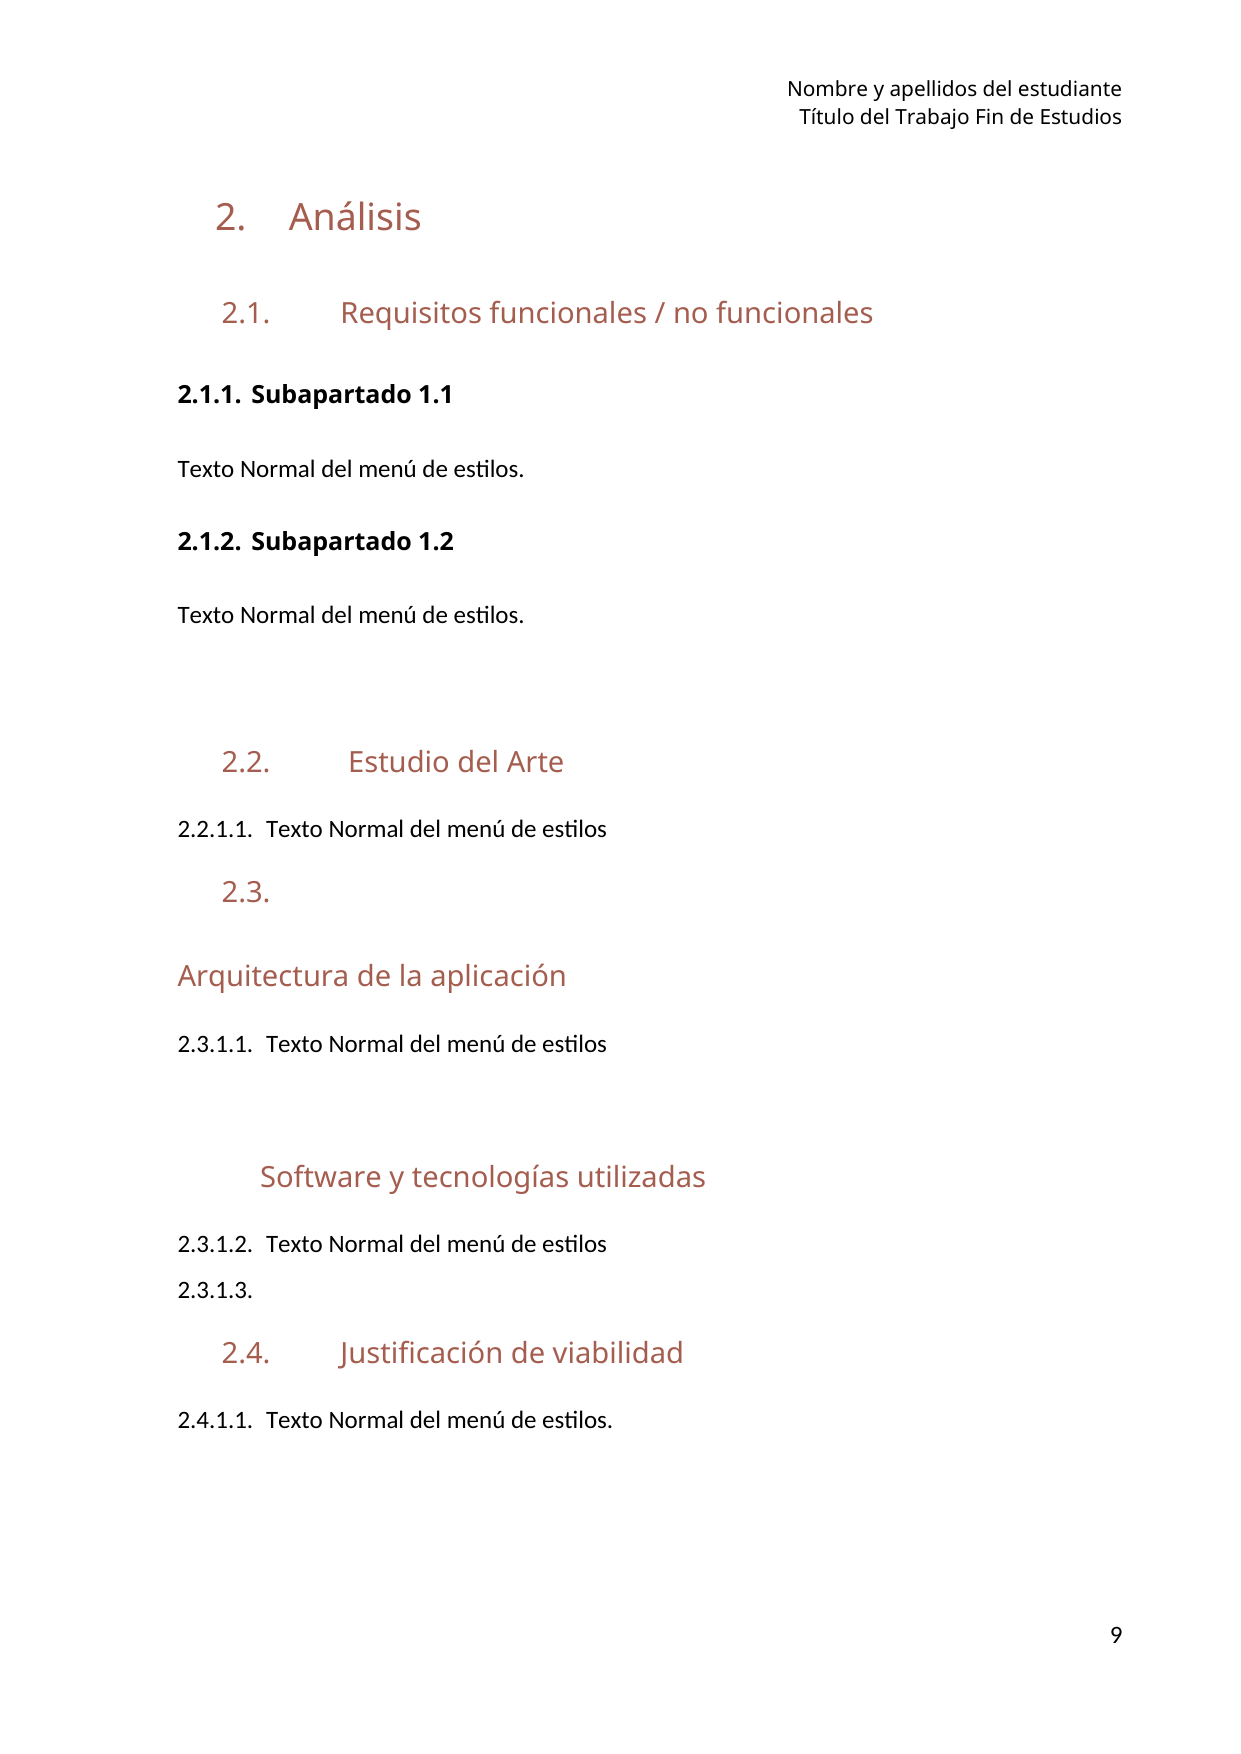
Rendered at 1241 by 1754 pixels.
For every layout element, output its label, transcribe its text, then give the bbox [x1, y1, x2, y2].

subtitle Software y tecnologías utilizadas [260, 1157, 1122, 1196]
subtitle Subapartado 1.2 [177, 523, 1122, 558]
subtitle Texto Normal del menú de estilos. [177, 1404, 1122, 1435]
text Texto Normal del menú de estilos. [177, 453, 1122, 483]
subtitle Requisitos funcionales / no funcionales [221, 292, 1122, 332]
subtitle Texto Normal del menú de estilos [177, 1028, 1122, 1058]
subtitle Arquitectura de la aplicación [177, 956, 1122, 995]
subtitle Análisis [215, 191, 1122, 242]
text Texto Normal del menú de estilos. [177, 599, 1122, 630]
subtitle Texto Normal del menú de estilos [177, 813, 1122, 843]
subtitle Subapartado 1.1 [177, 377, 1122, 411]
subtitle Estudio del Arte [221, 741, 1122, 781]
subtitle Texto Normal del menú de estilos [177, 1229, 1122, 1259]
subtitle Justificación de viabilidad [221, 1333, 1122, 1372]
